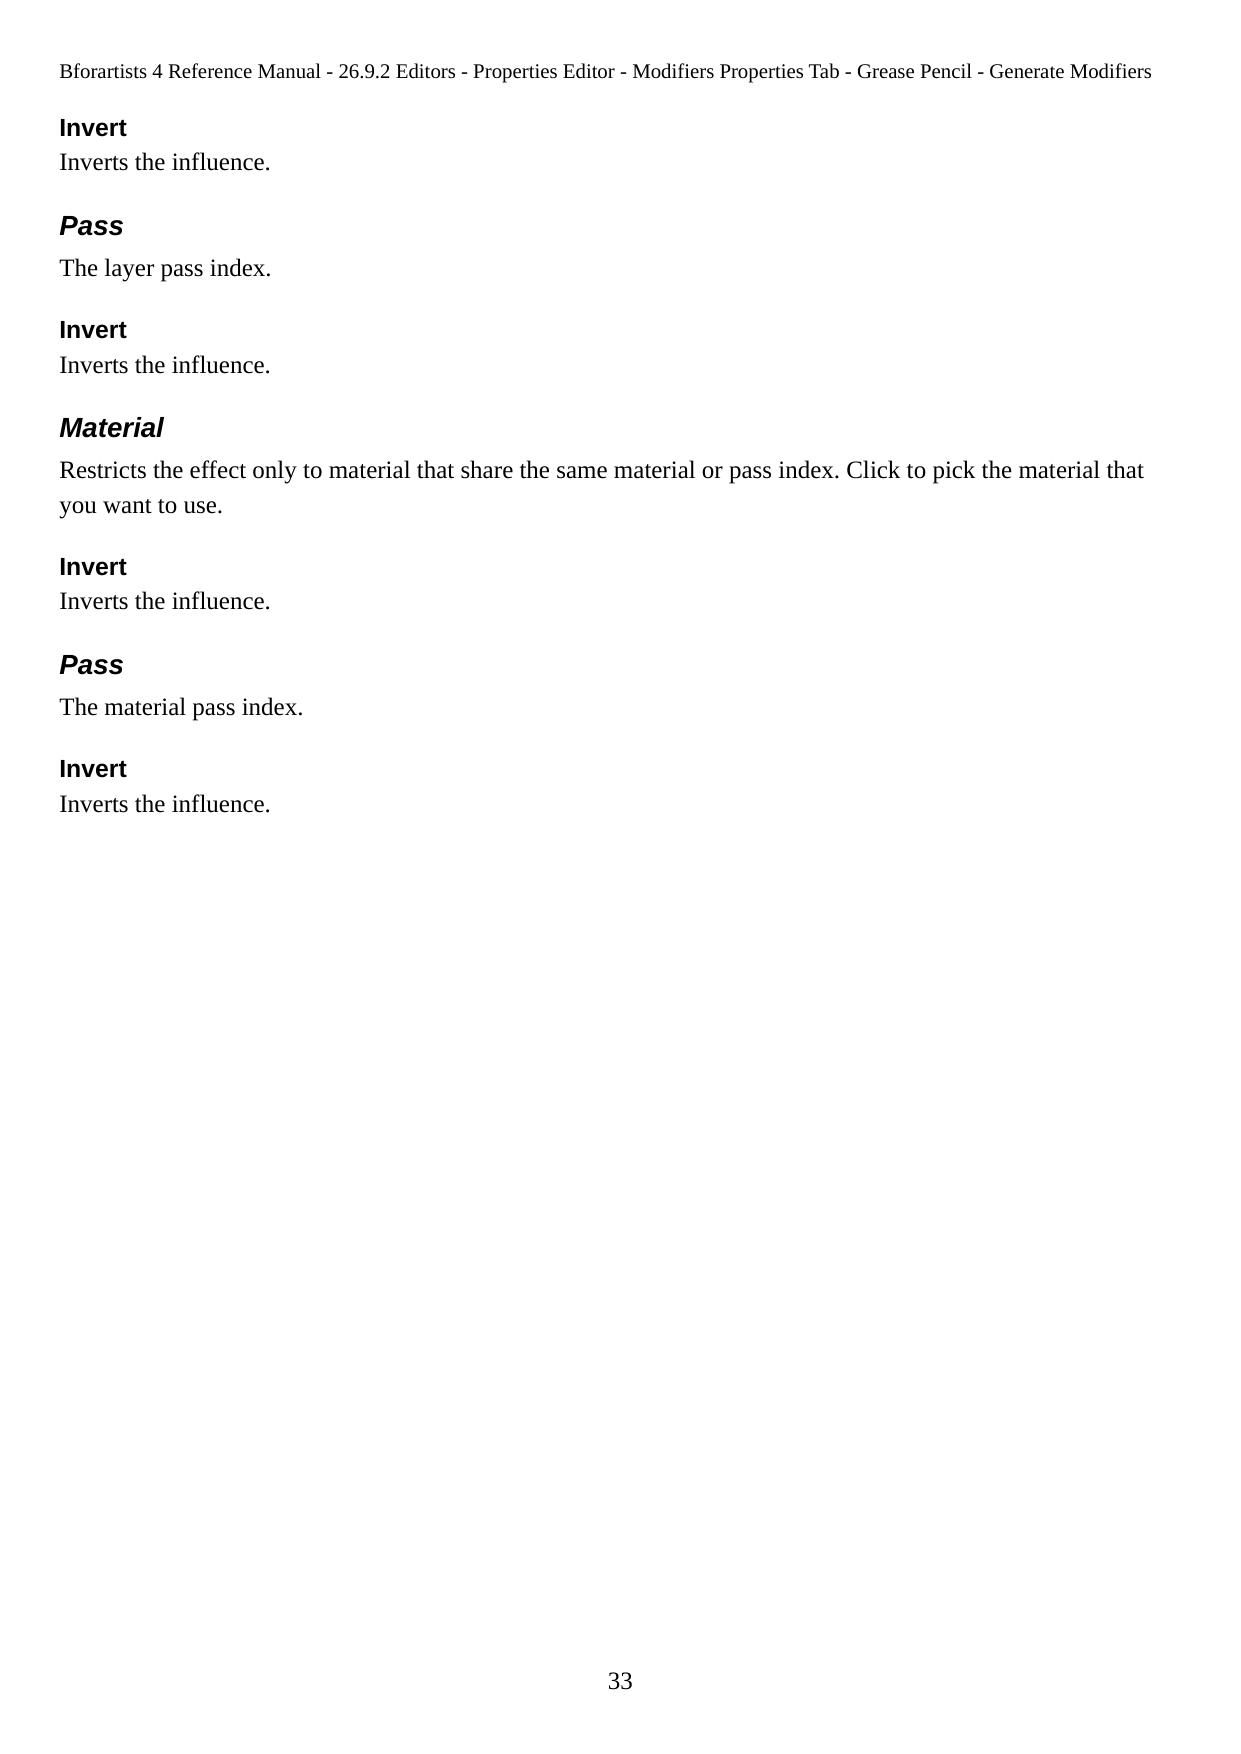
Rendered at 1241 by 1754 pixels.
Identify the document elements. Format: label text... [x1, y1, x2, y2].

text Inverts the influence. [59, 789, 1181, 817]
text Inverts the influence. [59, 350, 1181, 378]
subtitle Invert [59, 315, 1181, 343]
text Inverts the influence. [59, 586, 1181, 615]
subtitle Pass [59, 209, 1181, 241]
subtitle Material [59, 411, 1181, 443]
subtitle Invert [59, 552, 1181, 580]
subtitle Invert [59, 113, 1181, 141]
text The layer pass index. [59, 253, 1181, 282]
subtitle Invert [59, 754, 1181, 782]
text Restricts the effect only to material that share the same material or pass index. Click to pick the material that you want to use. [59, 456, 1181, 519]
subtitle Pass [59, 648, 1181, 680]
text The material pass index. [59, 692, 1181, 721]
text Inverts the influence. [59, 147, 1181, 176]
